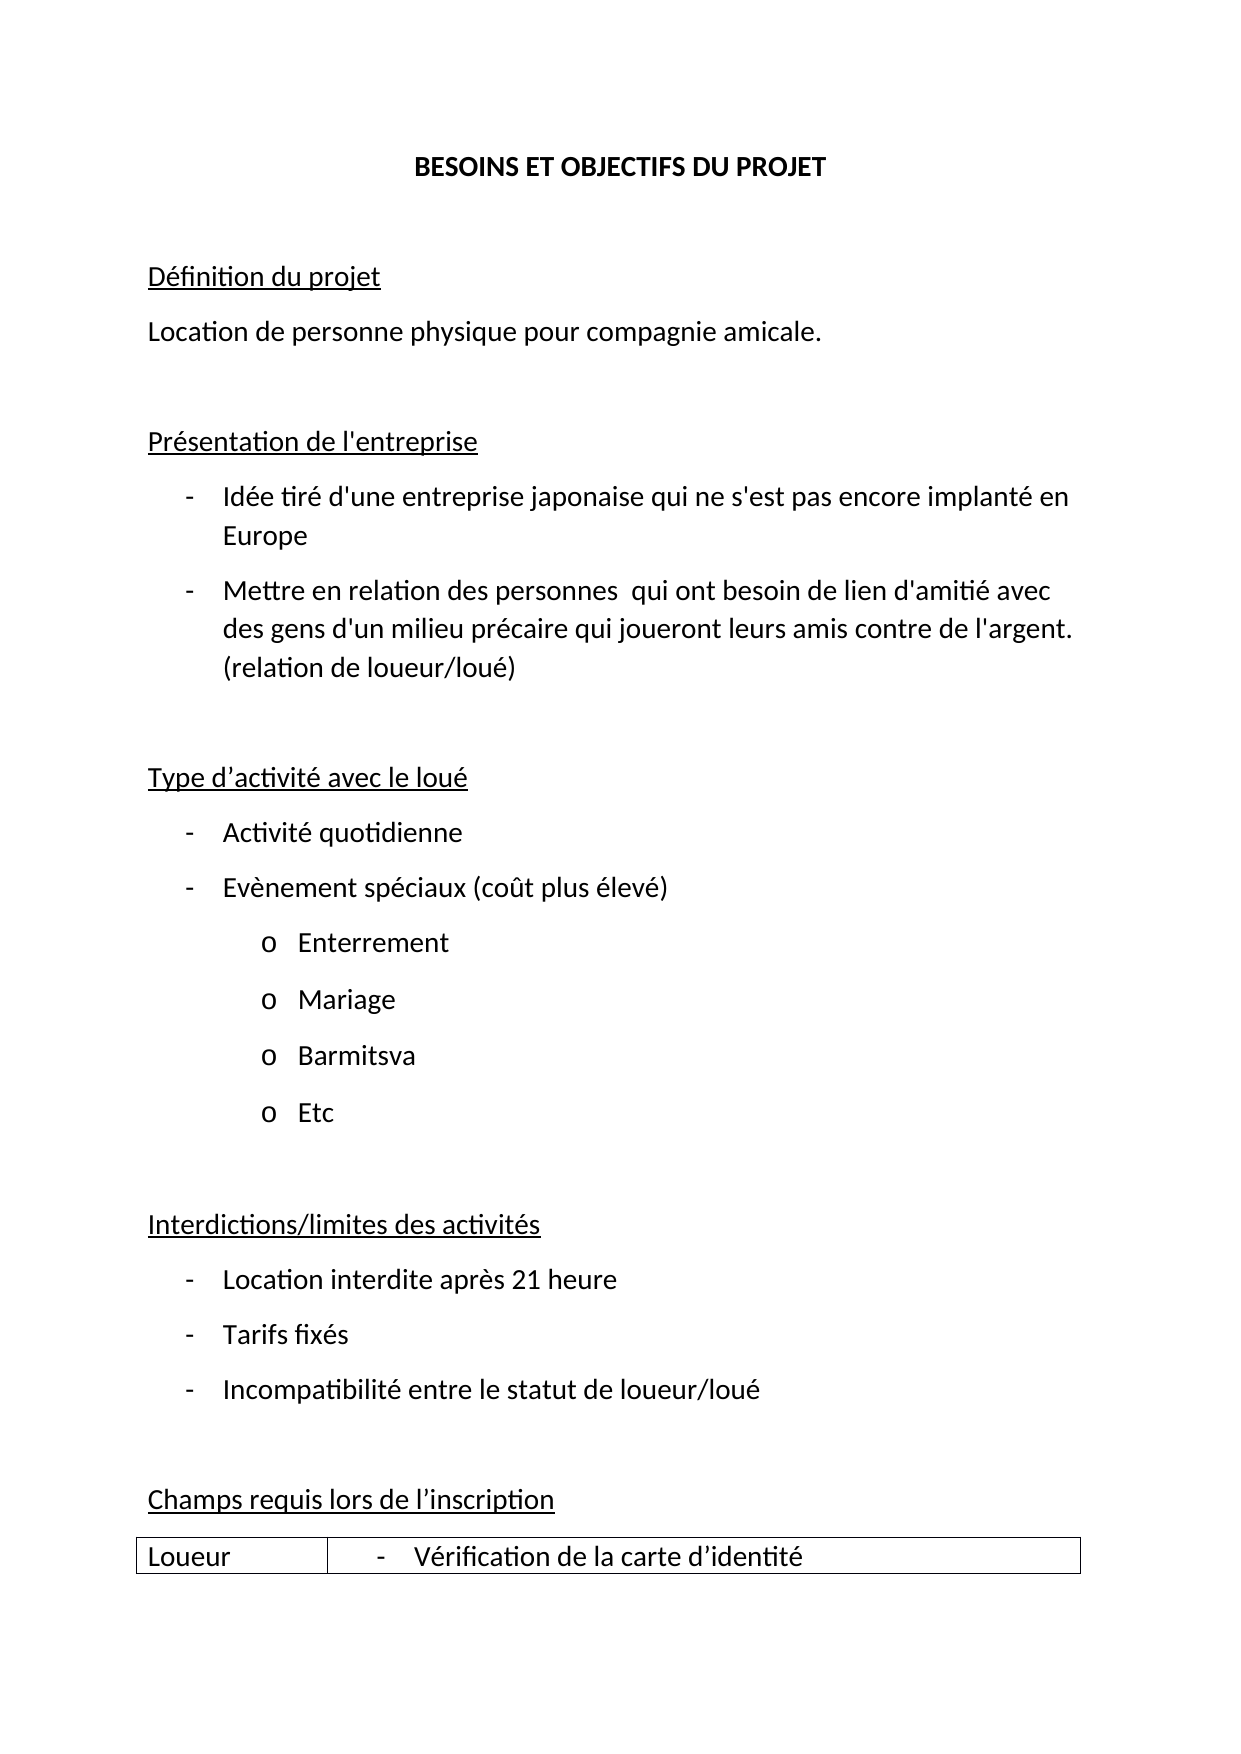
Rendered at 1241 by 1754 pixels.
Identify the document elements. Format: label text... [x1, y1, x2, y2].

list Enterrement [260, 924, 1093, 961]
text Présentation de l'entreprise [148, 423, 1093, 459]
table_header Vérification de la carte d’identité [328, 1538, 1080, 1573]
list Etc [260, 1094, 1093, 1131]
text Champs requis lors de l’inscription [148, 1481, 1093, 1517]
list Incompatibilité entre le statut de loueur/loué [185, 1371, 1093, 1407]
list Barmitsva [260, 1037, 1093, 1074]
list Tarifs fixés [185, 1316, 1093, 1352]
text Location de personne physique pour compagnie amicale. [148, 313, 1093, 348]
text Interdictions/limites des activités [148, 1206, 1093, 1242]
list Evènement spéciaux (coût plus élevé) [185, 869, 1093, 905]
table_header Loueur [137, 1538, 327, 1573]
text Définition du projet [148, 258, 1093, 293]
list Idée tiré d'une entreprise japonaise qui ne s'est pas encore implanté en Europe [185, 478, 1093, 552]
list Activité quotidienne [185, 814, 1093, 849]
text BESOINS ET OBJECTIFS DU PROJET [148, 148, 1093, 183]
list Location interdite après 21 heure [185, 1261, 1093, 1297]
text Type d’activité avec le loué [148, 759, 1093, 794]
list Mariage [260, 981, 1093, 1018]
list Mettre en relation des personnes qui ont besoin de lien d'amitié avec des gens d'un milieu précaire qui joueront leurs amis contre de l'argent. (relation de loueur/loué) [185, 572, 1093, 684]
